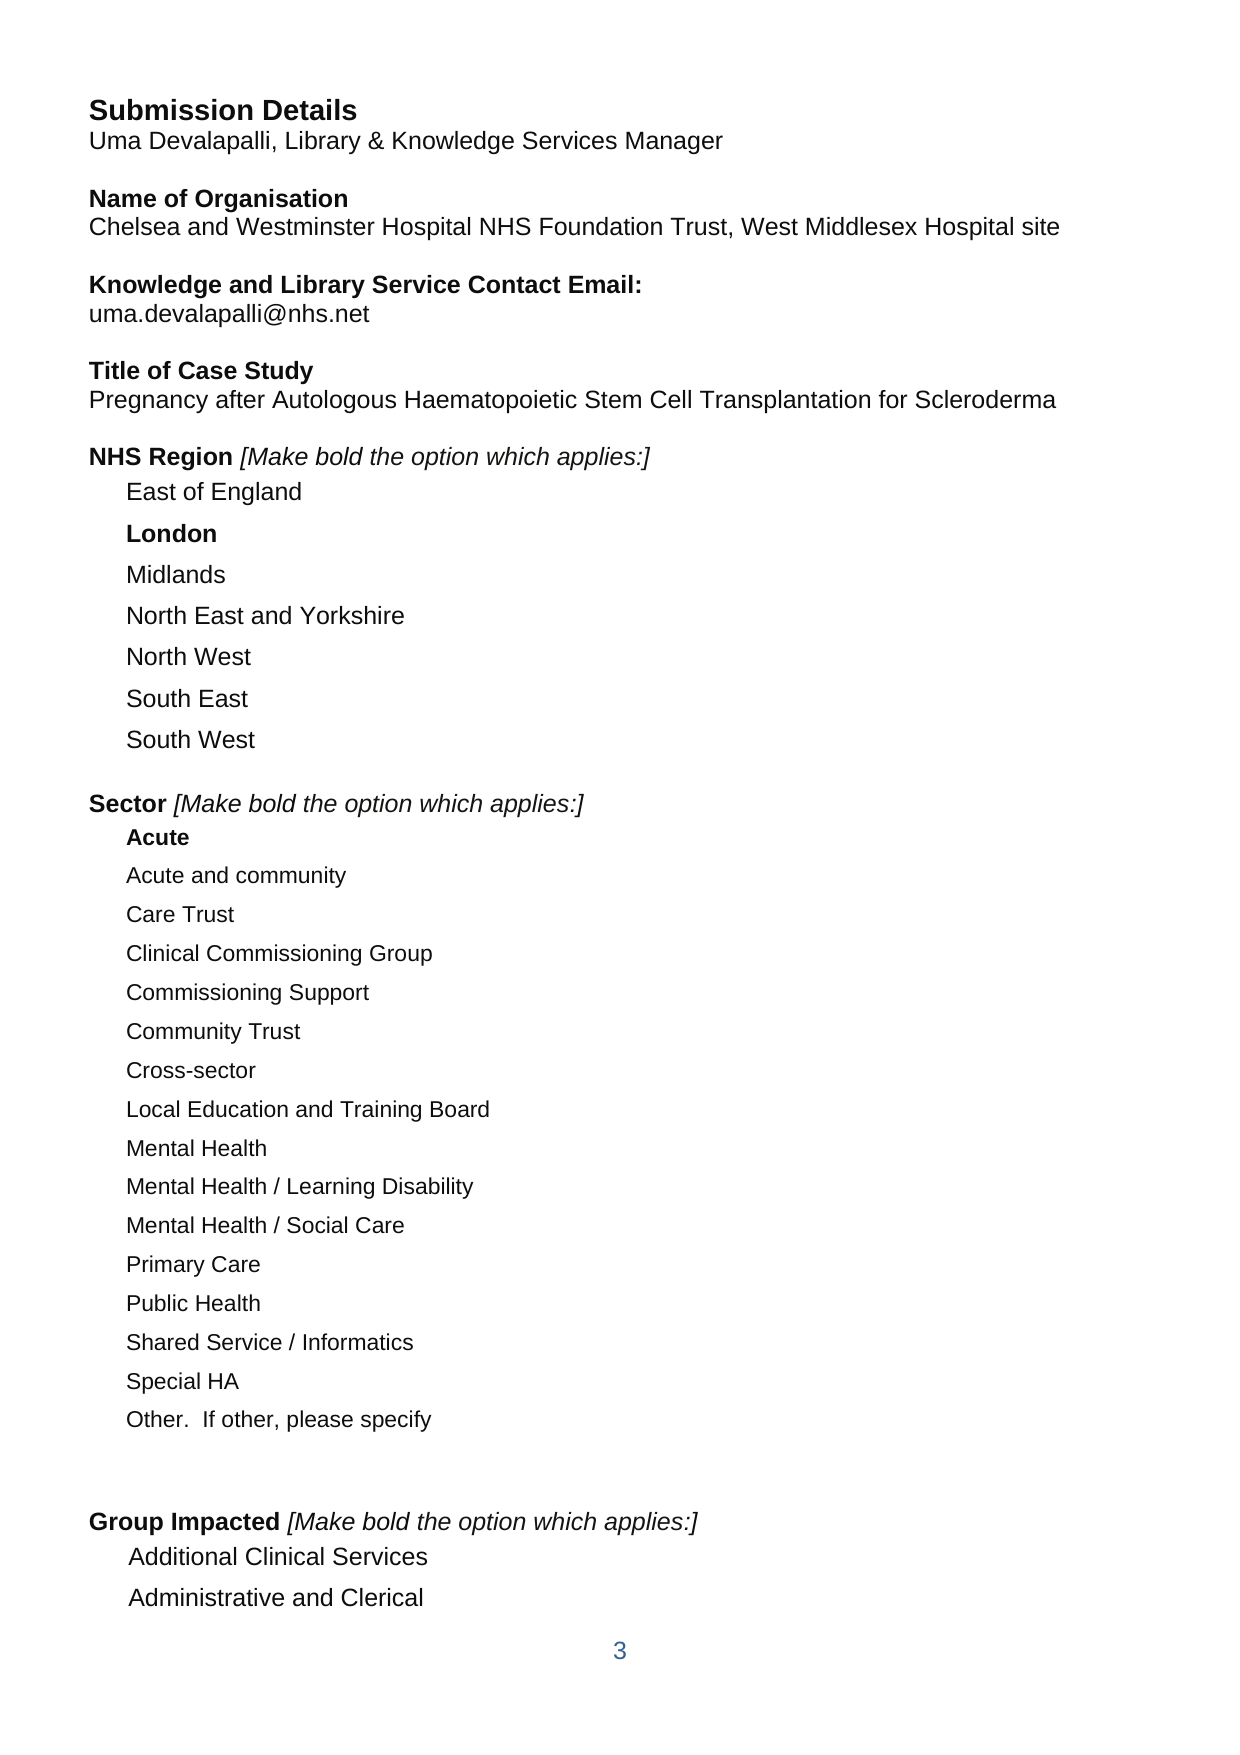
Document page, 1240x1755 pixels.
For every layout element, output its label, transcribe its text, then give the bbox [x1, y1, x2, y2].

text Community Trust [126, 1018, 1151, 1044]
text Administrative and Clerical [128, 1583, 1151, 1612]
text Midlands [126, 560, 1151, 589]
text Other. If other, please specify [126, 1406, 1151, 1433]
text Commissioning Support [126, 979, 1151, 1005]
text Name of Organisation [89, 184, 1151, 212]
text Group Impacted [Make bold the option which applies:] [89, 1507, 1151, 1535]
text Mental Health [126, 1134, 1151, 1161]
text Submission Details [89, 93, 1151, 126]
text Pregnancy after Autologous Haematopoietic Stem Cell Transplantation for Scleroderma [89, 385, 1151, 414]
text Title of Case Study [89, 356, 1151, 385]
text South East [126, 684, 1151, 712]
text Chelsea and Westminster Hospital NHS Foundation Trust, West Middlesex Hospital site [89, 212, 1151, 241]
text Knowledge and Library Service Contact Email: [89, 270, 1151, 299]
text Acute and community [126, 862, 1151, 889]
text Special HA [126, 1368, 1151, 1394]
text Clinical Commissioning Group [126, 940, 1151, 967]
text NHS Region [Make bold the option which applies:] [89, 442, 1151, 471]
text Cross-sector [126, 1057, 1151, 1083]
text Sector [Make bold the option which applies:] [89, 789, 1151, 817]
text Additional Clinical Services [128, 1542, 1151, 1570]
text East of England [126, 477, 1151, 506]
text uma.devalapalli@nhs.net [89, 299, 1151, 327]
text Public Health [126, 1290, 1151, 1316]
text Care Trust [126, 901, 1151, 928]
text Uma Devalapalli, Library & Knowledge Services Manager [89, 126, 1151, 155]
text North East and Yorkshire [126, 601, 1151, 630]
text Primary Care [126, 1251, 1151, 1277]
text North West [126, 642, 1151, 671]
text Mental Health / Social Care [126, 1212, 1151, 1238]
text South West [126, 725, 1151, 754]
text Acute [126, 824, 1151, 850]
text Mental Health / Learning Disability [126, 1173, 1151, 1200]
text London [126, 519, 1151, 547]
text Shared Service / Informatics [126, 1329, 1151, 1355]
text Local Education and Training Board [126, 1096, 1151, 1122]
